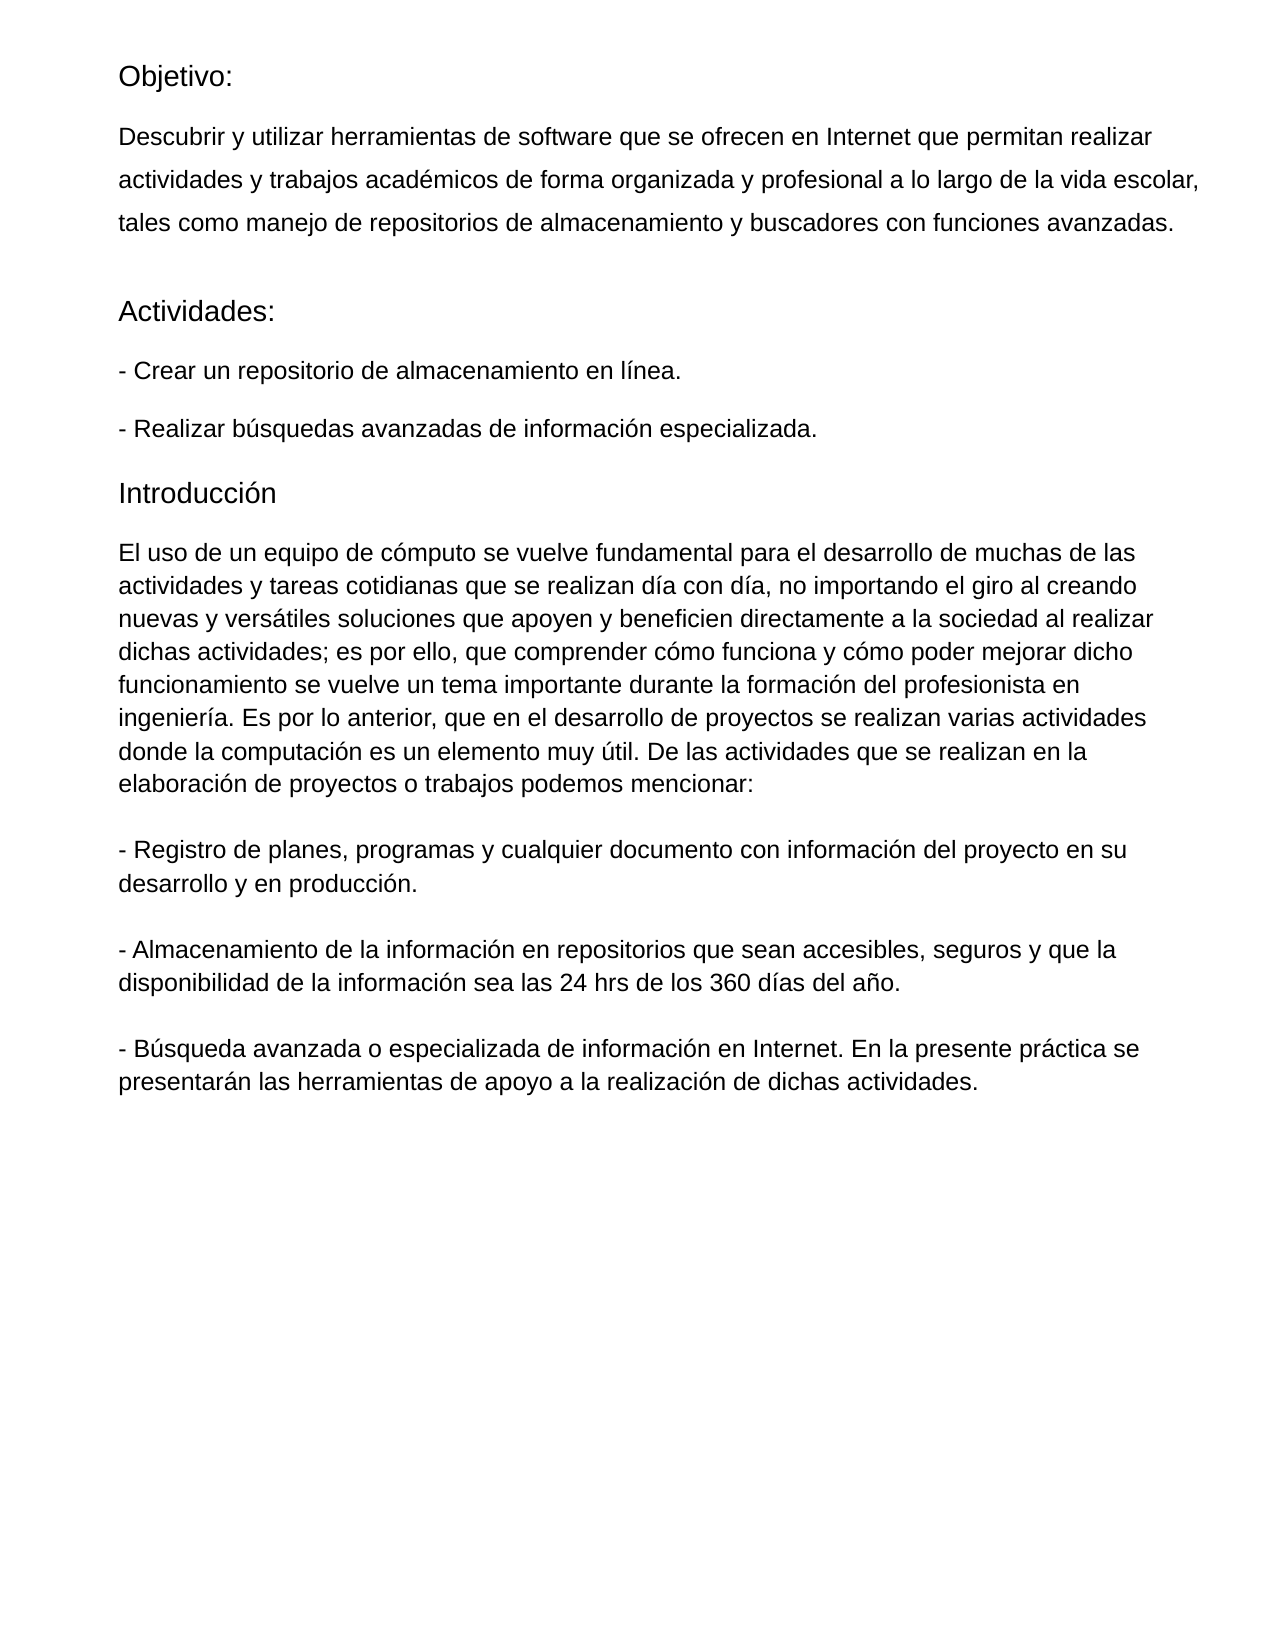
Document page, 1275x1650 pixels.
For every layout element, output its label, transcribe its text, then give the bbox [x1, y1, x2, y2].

text Actividades: [118, 294, 1205, 327]
text Introducción [118, 476, 1205, 509]
text - Registro de planes, programas y cualquier documento con información del proyecto en su desarrollo y en producción. [118, 836, 1205, 897]
text Objetivo: [118, 59, 1205, 93]
text El uso de un equipo de cómputo se vuelve fundamental para el desarrollo de muchas de las actividades y tareas cotidianas que se realizan día con día, no importando el giro al creando nuevas y versátiles soluciones que apoyen y beneficien directamente a la sociedad al realizar dichas actividades; es por ello, que comprender cómo funciona y cómo poder mejorar dicho funcionamiento se vuelve un tema importante durante la formación del profesionista en ingeniería. Es por lo anterior, que en el desarrollo de proyectos se realizan varias actividades donde la computación es un elemento muy útil. De las actividades que se realizan en la elaboración de proyectos o trabajos podemos mencionar: [118, 538, 1205, 798]
text - Crear un repositorio de almacenamiento en línea. [118, 356, 1205, 385]
text - Almacenamiento de la información en repositorios que sean accesibles, seguros y que la disponibilidad de la información sea las 24 hrs de los 360 días del año. [118, 934, 1205, 996]
text - Búsqueda avanzada o especializada de información en Internet. En la presente práctica se presentarán las herramientas de apoyo a la realización de dichas actividades. [118, 1034, 1205, 1095]
text Descubrir y utilizar herramientas de software que se ofrecen en Internet que permitan realizar actividades y trabajos académicos de forma organizada y profesional a lo largo de la vida escolar, tales como manejo de repositorios de almacenamiento y buscadores con funciones avanzadas. [118, 121, 1205, 236]
text - Realizar búsquedas avanzadas de información especializada. [118, 414, 1205, 442]
